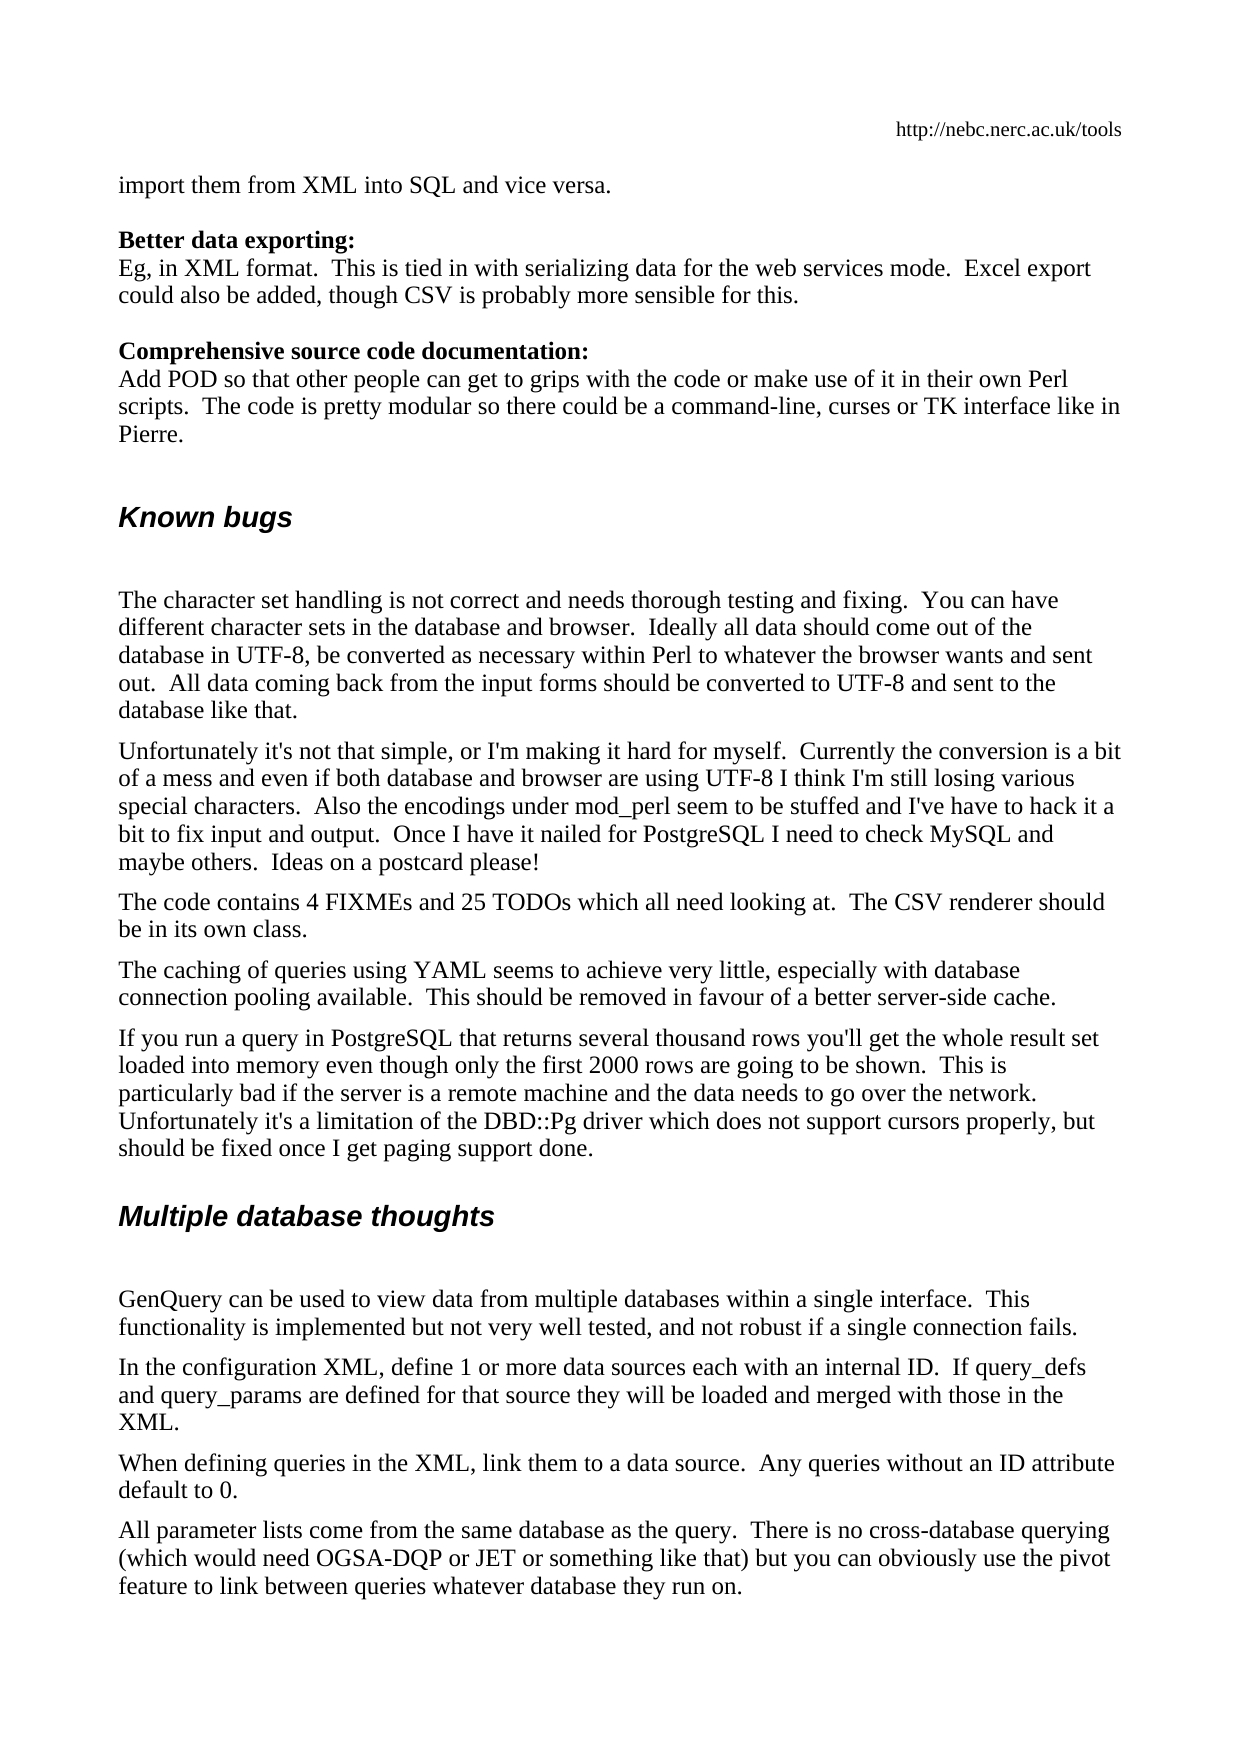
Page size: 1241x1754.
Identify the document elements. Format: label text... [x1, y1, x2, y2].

subtitle Known bugs [118, 501, 1122, 533]
text The code contains 4 FIXMEs and 25 TODOs which all need looking at. The CSV renderer should be in its own class. [118, 888, 1122, 943]
text GenQuery can be used to view data from multiple databases within a single interface. This functionality is implemented but not very well tested, and not robust if a single connection fails. [118, 1285, 1122, 1341]
text Comprehensive source code documentation: [118, 337, 1122, 365]
text import them from XML into SQL and vice versa. [118, 171, 1122, 198]
text The caching of queries using YAML seems to achieve very little, especially with database connection pooling available. This should be removed in favour of a better server-side cache. [118, 956, 1122, 1011]
subtitle Multiple database thoughts [118, 1200, 1122, 1232]
text Unfortunately it's not that simple, or I'm making it hard for myself. Currently the conversion is a bit of a mess and even if both database and browser are using UTF-8 I think I'm still losing various special characters. Also the encodings under mod_perl seem to be stuffed and I've have to hack it a bit to fix input and output. Once I have it nailed for PostgreSQL I need to check MySQL and maybe others. Ideas on a postcard please! [118, 737, 1122, 875]
text Eg, in XML format. This is tied in with serializing data for the web services mode. Excel export could also be added, though CSV is probably more sensible for this. [118, 254, 1122, 309]
text Add POD so that other people can get to grips with the code or make use of it in their own Perl scripts. The code is pretty modular so there could be a command-line, curses or TK interface like in Pierre. [118, 365, 1122, 448]
text In the configuration XML, define 1 or more data sources each with an internal ID. If query_defs and query_params are defined for that source they will be loaded and merged with those in the XML. [118, 1353, 1122, 1436]
text The character set handling is not correct and needs thorough testing and fixing. You can have different character sets in the database and browser. Ideally all data should come out of the database in UTF-8, be converted as necessary within Perl to whatever the browser wants and sent out. All data coming back from the input forms should be converted to UTF-8 and sent to the database like that. [118, 586, 1122, 724]
text All parameter lists come from the same database as the query. There is no cross-database querying (which would need OGSA-DQP or JET or something like that) but you can obviously use the pivot feature to link between queries whatever database they run on. [118, 1517, 1122, 1600]
text If you run a query in PostgreSQL that returns several thousand rows you'll get the whole result set loaded into memory even though only the first 2000 rows are going to be shown. This is particularly bad if the server is a remote machine and the data needs to go over the network. Unfortunately it's a limitation of the DBD::Pg driver which does not support cursors properly, but should be fixed once I get paging support done. [118, 1024, 1122, 1162]
text When defining queries in the XML, link them to a data source. Any queries without an ID attribute default to 0. [118, 1449, 1122, 1504]
text Better data exporting: [118, 226, 1122, 254]
